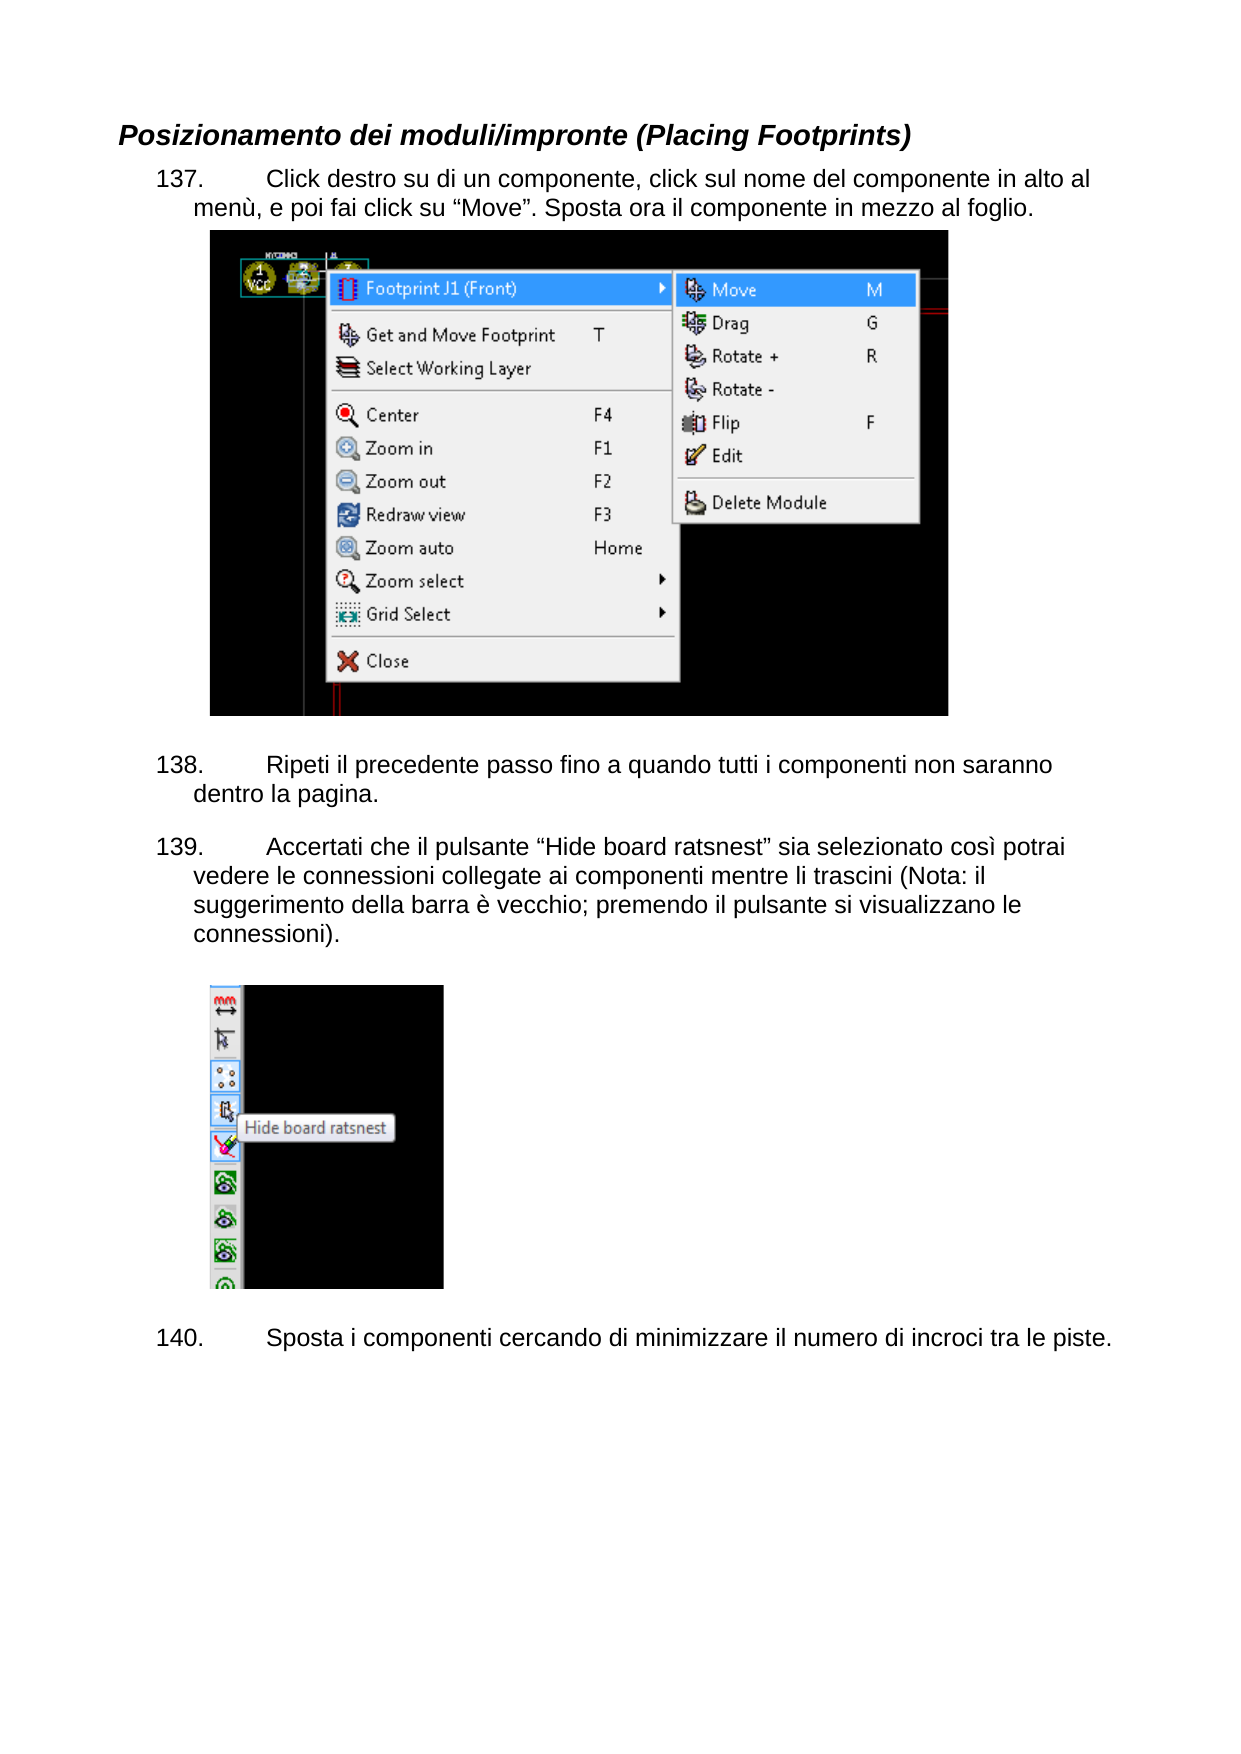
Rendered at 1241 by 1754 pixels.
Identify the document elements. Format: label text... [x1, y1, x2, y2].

picture [209, 985, 444, 1289]
list Sposta i componenti cercando di minimizzare il numero di incroci tra le piste. [156, 1323, 1122, 1352]
list Accertati che il pulsante “Hide board ratsnest” sia selezionato così potrai vedere le connessioni collegate ai componenti mentre li trascini (Nota: il suggerimento della barra è vecchio; premendo il pulsante si visualizzano le connessioni). [156, 832, 1122, 1298]
list Click destro su di un componente, click sul nome del componente in alto al menù, e poi fai click su “Move”. Sposta ora il componente in mezzo al foglio. [156, 164, 1122, 725]
subtitle Posizionamento dei moduli/impronte (Placing Footprints) [118, 118, 1122, 152]
picture [209, 230, 949, 716]
list Ripeti il precedente passo fino a quando tutti i componenti non saranno dentro la pagina. [156, 750, 1122, 807]
